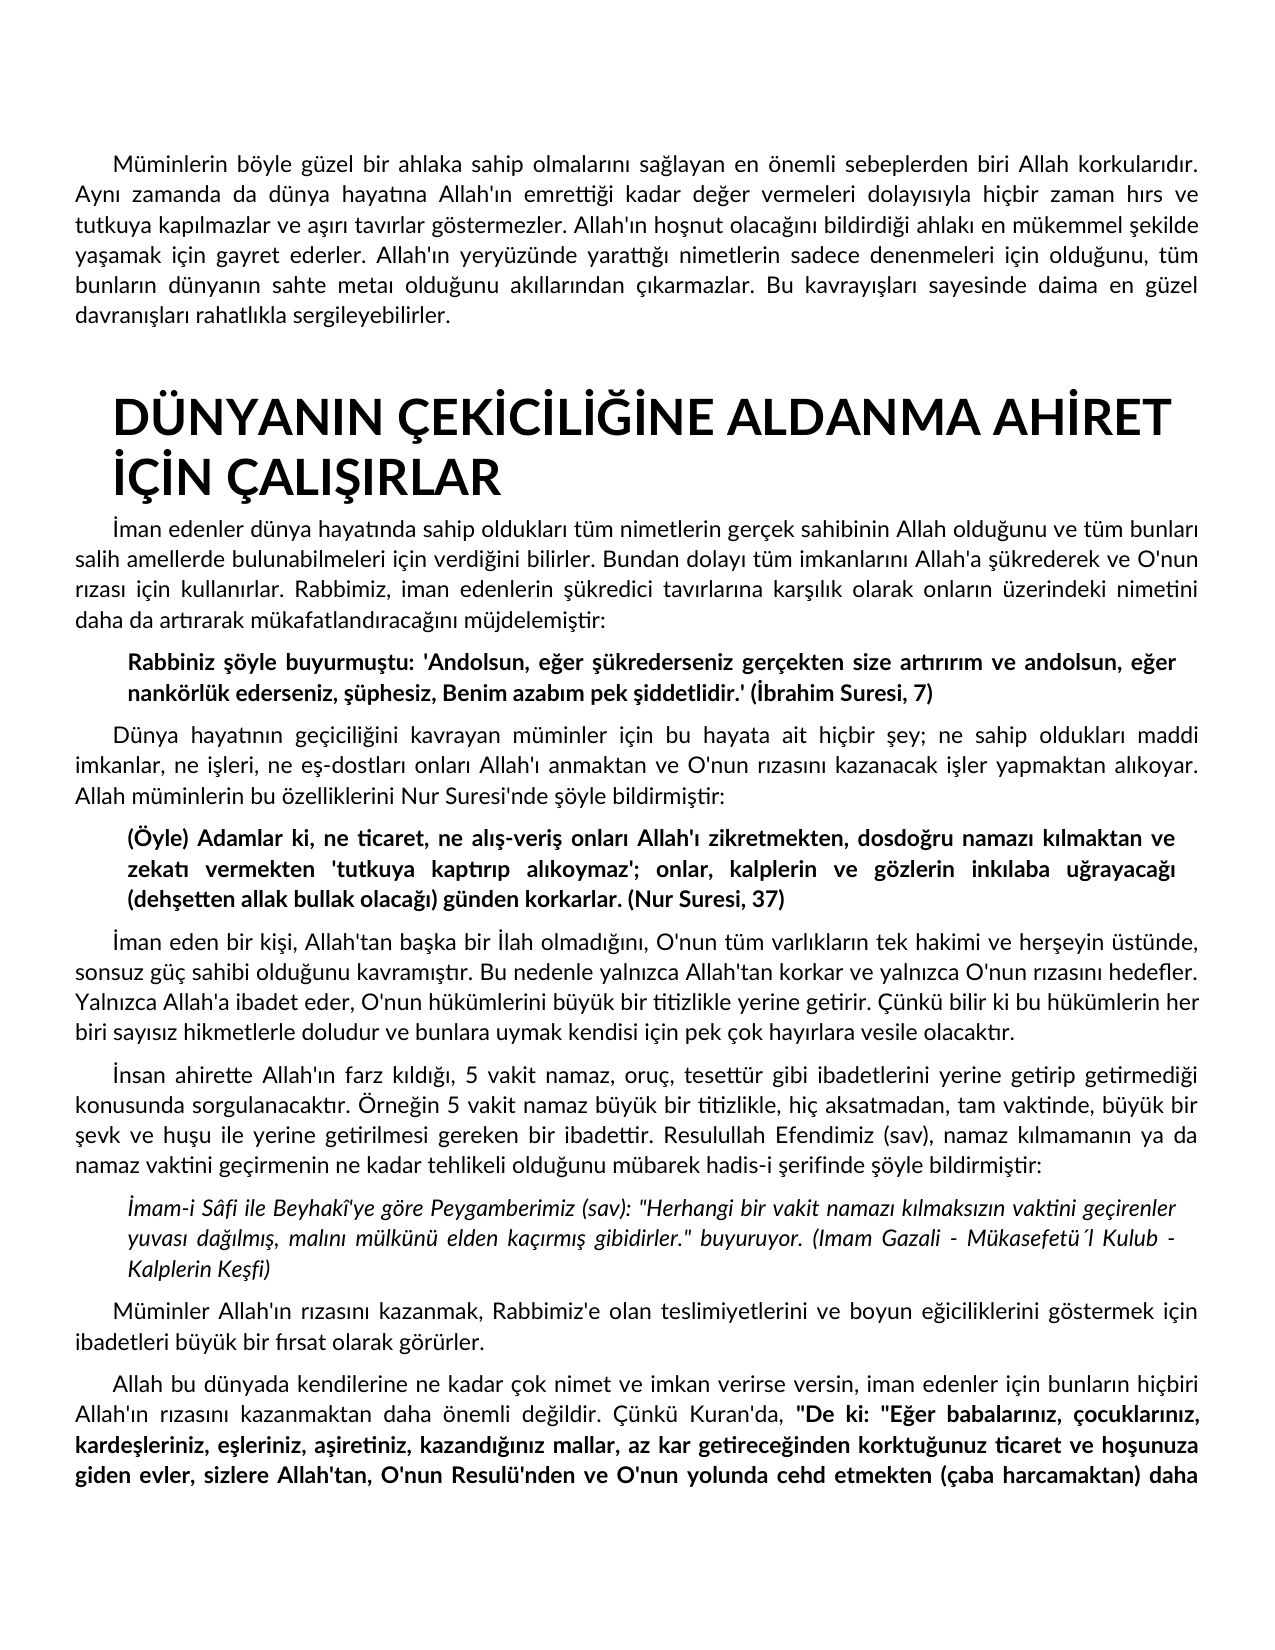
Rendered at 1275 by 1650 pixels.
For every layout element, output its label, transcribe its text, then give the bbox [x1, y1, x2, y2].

text Müminlerin böyle güzel bir ahlaka sahip olmalarını sağlayan en önemli sebeplerden biri Allah korkularıdır. Aynı zamanda da dünya hayatına Allah'ın emrettiği kadar değer vermeleri dolayısıyla hiçbir zaman hırs ve tutkuya kapılmazlar ve aşırı tavırlar göstermezler. Allah'ın hoşnut olacağını bildirdiği ahlakı en mükemmel şekilde yaşamak için gayret ederler. Allah'ın yeryüzünde yarattığı nimetlerin sadece denenmeleri için olduğunu, tüm bunların dünyanın sahte metaı olduğunu akıllarından çıkarmazlar. Bu kavrayışları sayesinde daima en güzel davranışları rahatlıkla sergileyebilirler. [75, 150, 1200, 328]
text İman eden bir kişi, Allah'tan başka bir İlah olmadığını, O'nun tüm varlıkların tek hakimi ve herşeyin üstünde, sonsuz güç sahibi olduğunu kavramıştır. Bu nedenle yalnızca Allah'tan korkar ve yalnızca O'nun rızasını hedefler. Yalnızca Allah'a ibadet eder, O'nun hükümlerini büyük bir titizlikle yerine getirir. Çünkü bilir ki bu hükümlerin her biri sayısız hikmetlerle doludur ve bunlara uymak kendisi için pek çok hayırlara vesile olacaktır. [75, 927, 1200, 1045]
text (Öyle) Adamlar ki, ne ticaret, ne alış-veriş onları Allah'ı zikretmekten, dosdoğru namazı kılmaktan ve zekatı vermekten 'tutkuya kaptırıp alıkoymaz'; onlar, kalplerin ve gözlerin inkılaba uğrayacağı (dehşetten allak bullak olacağı) günden korkarlar. (Nur Suresi, 37) [127, 824, 1177, 912]
subtitle DÜNYANIN ÇEKİCİLİĞİNE ALDANMA AHİRET İÇİN ÇALIŞIRLAR [112, 386, 1200, 506]
text İman edenler dünya hayatında sahip oldukları tüm nimetlerin gerçek sahibinin Allah olduğunu ve tüm bunları salih amellerde bulunabilmeleri için verdiğini bilirler. Bundan dolayı tüm imkanlarını Allah'a şükrederek ve O'nun rızası için kullanırlar. Rabbimiz, iman edenlerin şükredici tavırlarına karşılık olarak onların üzerindeki nimetini daha da artırarak mükafatlandıracağını müjdelemiştir: [75, 515, 1200, 633]
text Dünya hayatının geçiciliğini kavrayan müminler için bu hayata ait hiçbir şey; ne sahip oldukları maddi imkanlar, ne işleri, ne eş-dostları onları Allah'ı anmaktan ve O'nun rızasını kazanacak işler yapmaktan alıkoyar. Allah müminlerin bu özelliklerini Nur Suresi'nde şöyle bildirmiştir: [75, 721, 1200, 809]
text İnsan ahirette Allah'ın farz kıldığı, 5 vakit namaz, oruç, tesettür gibi ibadetlerini yerine getirip getirmediği konusunda sorgulanacaktır. Örneğin 5 vakit namaz büyük bir titizlikle, hiç aksatmadan, tam vaktinde, büyük bir şevk ve huşu ile yerine getirilmesi gereken bir ibadettir. Resulullah Efendimiz (sav), namaz kılmamanın ya da namaz vaktini geçirmenin ne kadar tehlikeli olduğunu mübarek hadis-i şerifinde şöyle bildirmiştir: [75, 1061, 1200, 1179]
text Müminler Allah'ın rızasını kazanmak, Rabbimiz'e olan teslimiyetlerini ve boyun eğiciliklerini göstermek için ibadetleri büyük bir fırsat olarak görürler. [75, 1297, 1200, 1355]
text İmam-i Sâfi ile Beyhakî'ye göre Peygamberimiz (sav): "Herhangi bir vakit namazı kılmaksızın vaktini geçirenler yuvası dağılmış, malını mülkünü elden kaçırmış gibidirler." buyuruyor. (Imam Gazali - Mükasefetü´l Kulub - Kalplerin Keşfi) [127, 1194, 1177, 1282]
text Allah bu dünyada kendilerine ne kadar çok nimet ve imkan verirse versin, iman edenler için bunların hiçbiri Allah'ın rızasını kazanmaktan daha önemli değildir. Çünkü Kuran'da, "De ki: "Eğer babalarınız, çocuklarınız, kardeşleriniz, eşleriniz, aşiretiniz, kazandığınız mallar, az kar getireceğinden korktuğunuz ticaret ve hoşunuza giden evler, sizlere Allah'tan, O'nun Resulü'nden ve O'nun yolunda cehd etmekten (çaba harcamaktan) daha [75, 1370, 1200, 1488]
text Rabbiniz şöyle buyurmuştu: 'Andolsun, eğer şükrederseniz gerçekten size artırırım ve andolsun, eğer nankörlük ederseniz, şüphesiz, Benim azabım pek şiddetlidir.' (İbrahim Suresi, 7) [127, 648, 1177, 706]
